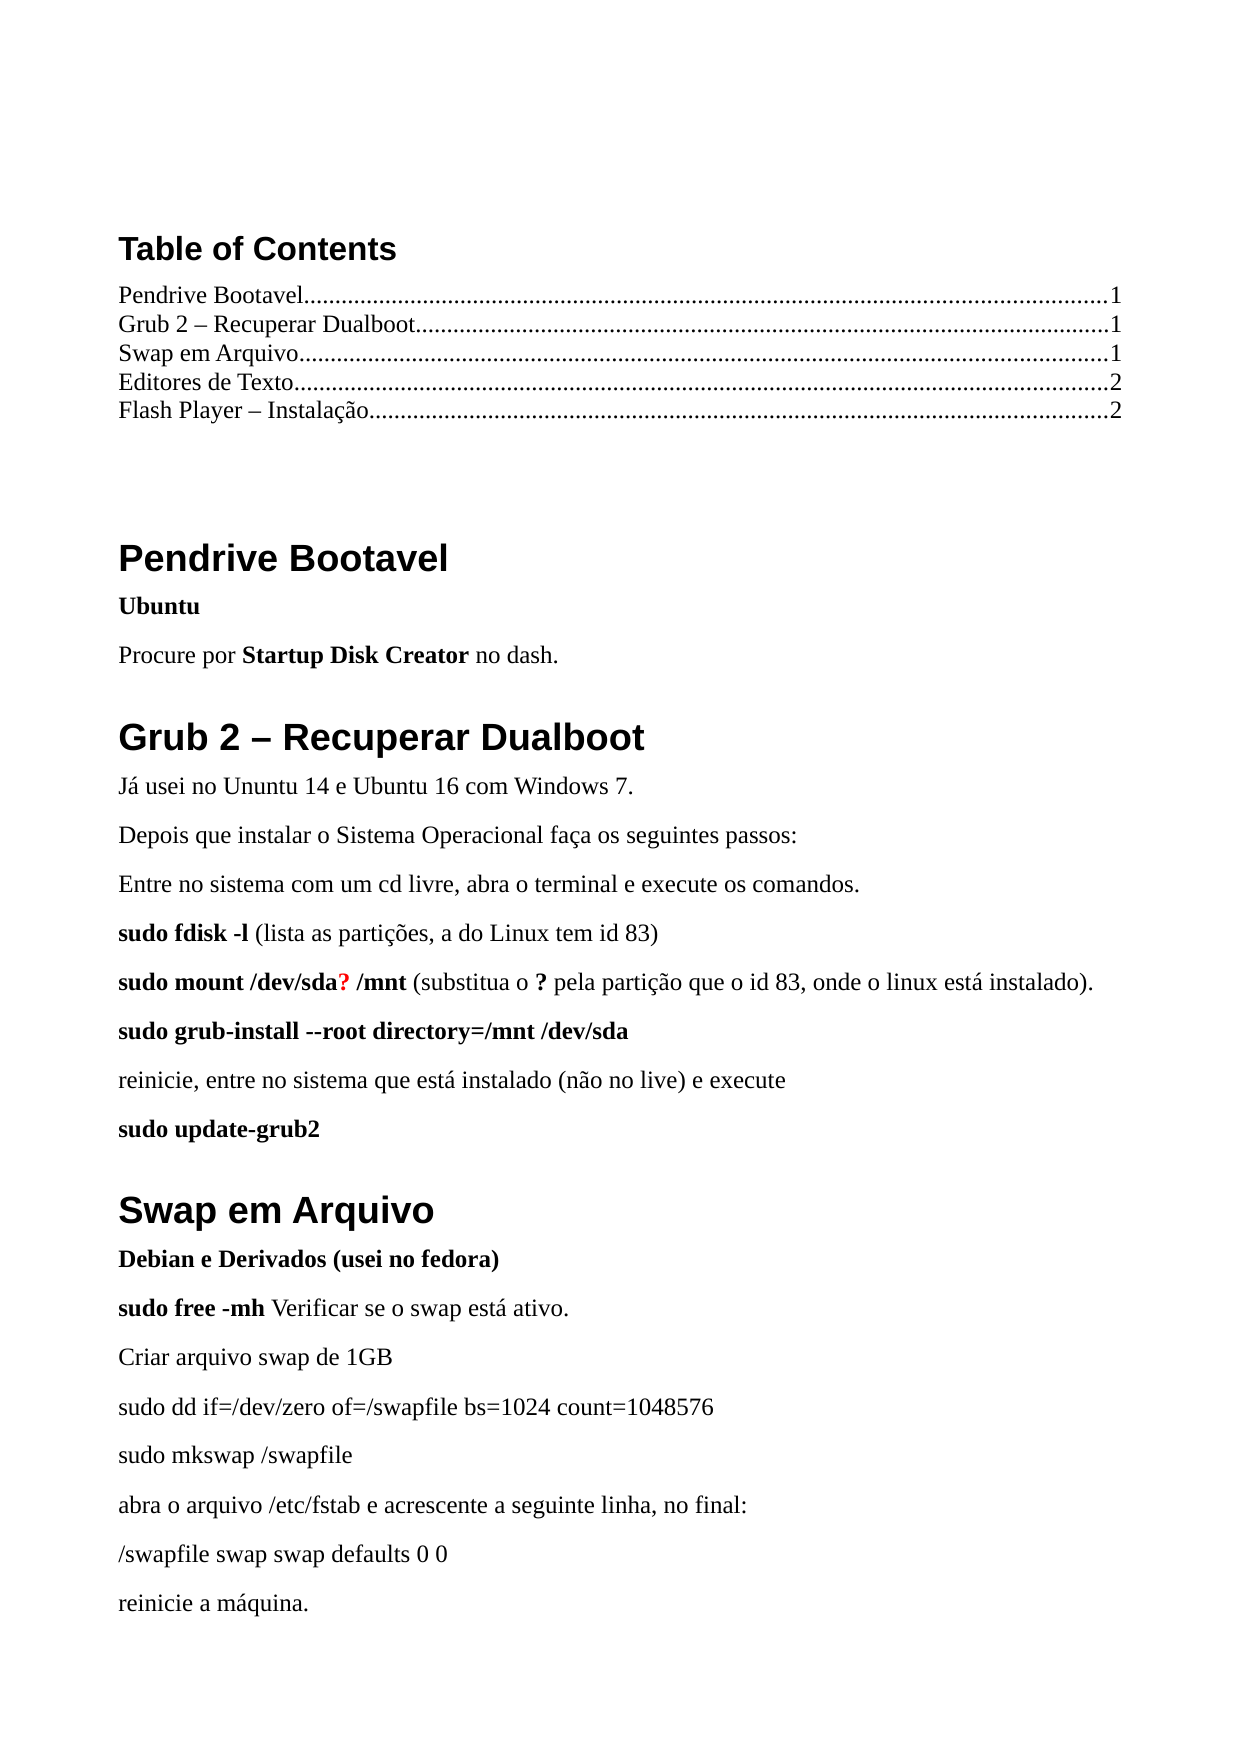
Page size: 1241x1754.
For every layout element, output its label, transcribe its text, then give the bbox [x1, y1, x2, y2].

text sudo fdisk -l (lista as partições, a do Linux tem id 83) [118, 918, 1122, 947]
text sudo mkswap /swapfile [118, 1441, 1122, 1469]
text Ubuntu [118, 591, 1122, 620]
text abra o arquivo /etc/fstab e acrescente a seguinte linha, no final: [118, 1490, 1122, 1518]
subtitle Table of Contents [118, 229, 1122, 268]
text sudo grub-install --root directory=/mnt /dev/sda [118, 1016, 1122, 1045]
text Depois que instalar o Sistema Operacional faça os seguintes passos: [118, 820, 1122, 848]
text sudo mount /dev/sda? /mnt (substitua o ? pela partição que o id 83, onde o linux está instalado). [118, 967, 1122, 996]
text Entre no sistema com um cd livre, abra o terminal e execute os comandos. [118, 869, 1122, 898]
text /swapfile swap swap defaults 0 0 [118, 1539, 1122, 1567]
text sudo update-grub2 [118, 1114, 1122, 1143]
text Flash Player – Instalação 2 [118, 395, 1122, 424]
text Já usei no Ununtu 14 e Ubuntu 16 com Windows 7. [118, 771, 1122, 799]
text Editores de Texto 2 [118, 367, 1122, 395]
text Grub 2 – Recuperar Dualboot 1 [118, 309, 1122, 338]
subtitle Swap em Arquivo [118, 1188, 1122, 1232]
subtitle Grub 2 – Recuperar Dualboot [118, 714, 1122, 758]
text reinicie a máquina. [118, 1588, 1122, 1617]
text Criar arquivo swap de 1GB [118, 1342, 1122, 1371]
text Debian e Derivados (usei no fedora) [118, 1244, 1122, 1273]
text reinicie, entre no sistema que está instalado (não no live) e execute [118, 1065, 1122, 1094]
text Procure por Startup Disk Creator no dash. [118, 641, 1122, 669]
text sudo dd if=/dev/zero of=/swapfile bs=1024 count=1048576 [118, 1392, 1122, 1420]
text sudo free -mh Verificar se o swap está ativo. [118, 1293, 1122, 1322]
subtitle Pendrive Bootavel [118, 535, 1122, 579]
text Swap em Arquivo 1 [118, 338, 1122, 367]
text Pendrive Bootavel 1 [118, 280, 1122, 309]
